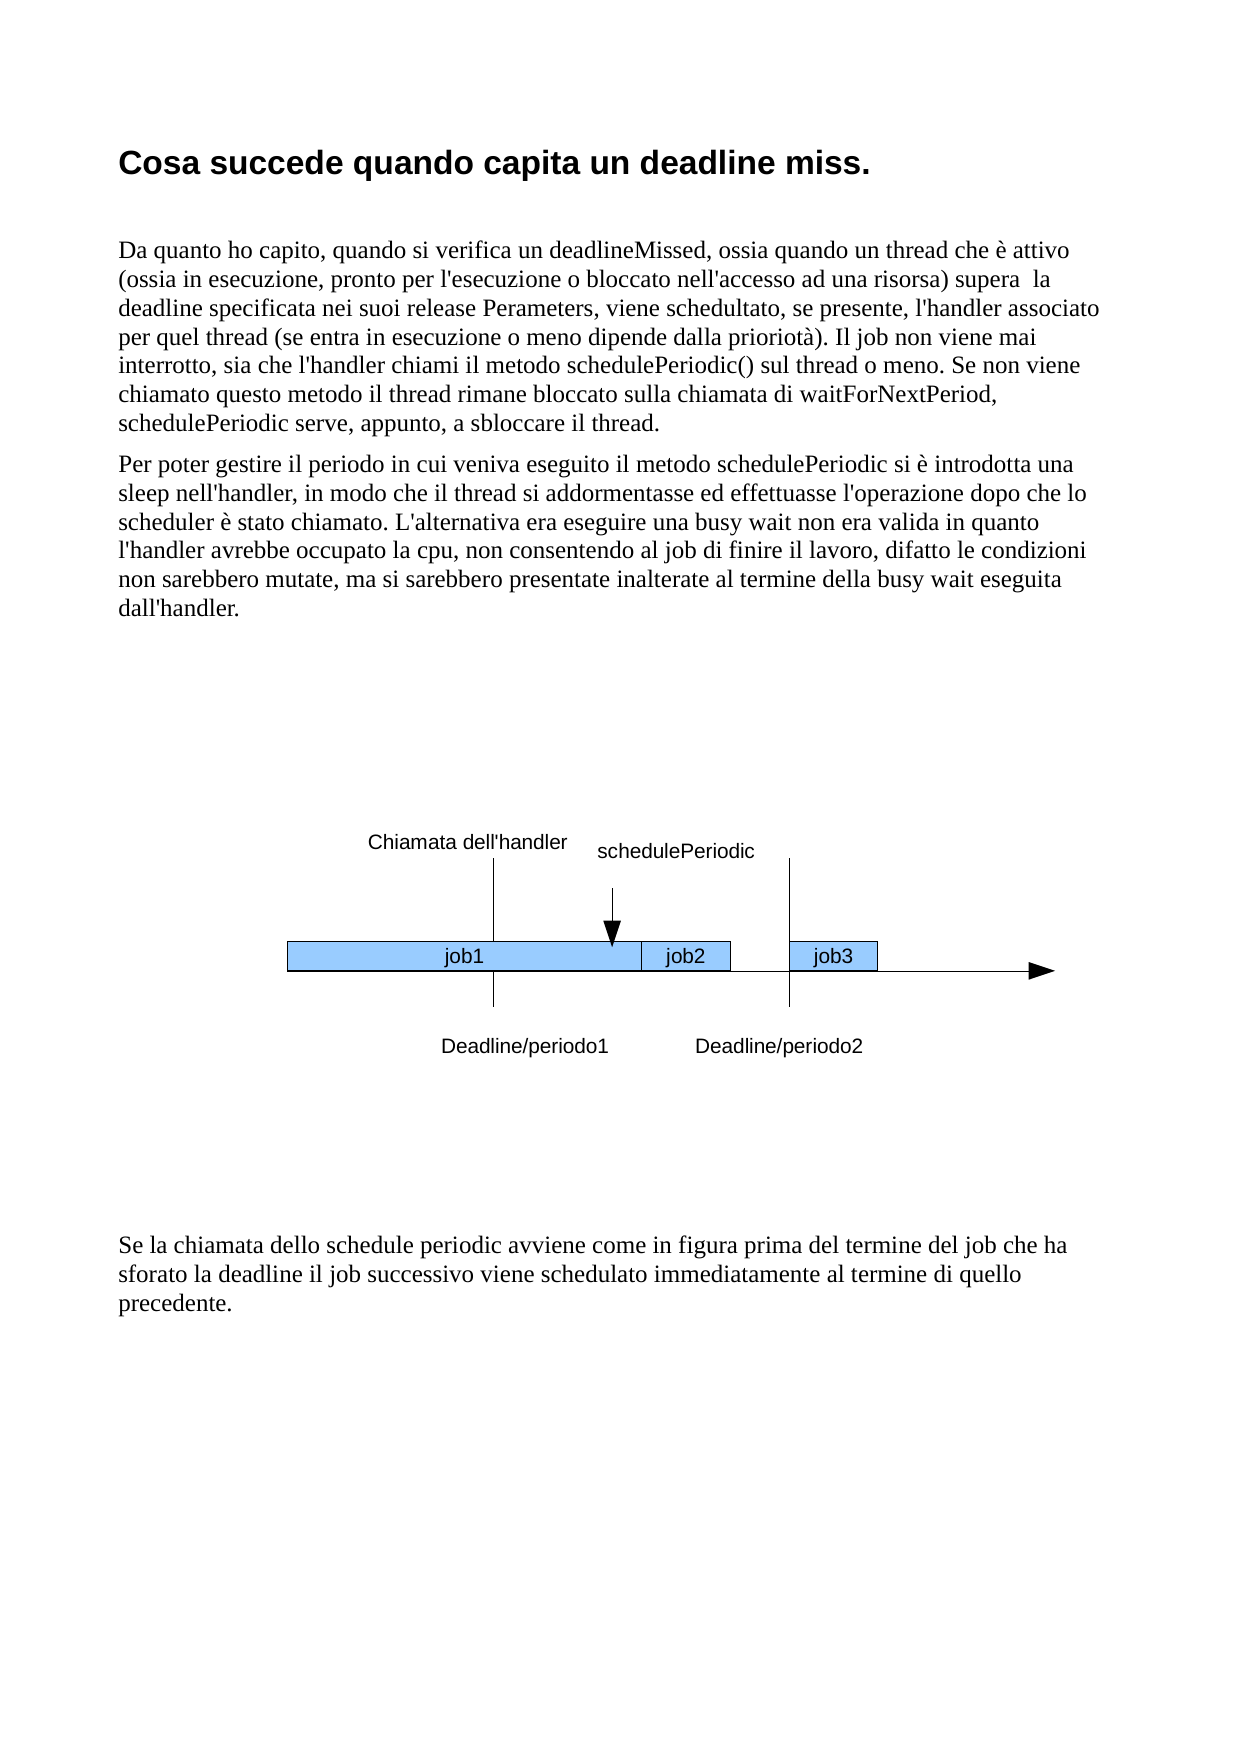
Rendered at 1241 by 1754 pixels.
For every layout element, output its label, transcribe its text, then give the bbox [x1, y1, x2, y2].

subtitle Cosa succede quando capita un deadline miss. [118, 143, 1122, 182]
text Da quanto ho capito, quando si verifica un deadlineMissed, ossia quando un thread che è attivo (ossia in esecuzione, pronto per l'esecuzione o bloccato nell'accesso ad una risorsa) supera la deadline specificata nei suoi release Perameters, viene schedultato, se presente, l'handler associato per quel thread (se entra in esecuzione o meno dipende dalla prioriotà). Il job non viene mai interrotto, sia che l'handler chiami il metodo schedulePeriodic() sul thread o meno. Se non viene chiamato questo metodo il thread rimane bloccato sulla chiamata di waitForNextPeriod, schedulePeriodic serve, appunto, a sbloccare il thread. [118, 236, 1122, 437]
text Per poter gestire il periodo in cui veniva eseguito il metodo schedulePeriodic si è introdotta una sleep nell'handler, in modo che il thread si addormentasse ed effettuasse l'operazione dopo che lo scheduler è stato chiamato. L'alternativa era eseguire una busy wait non era valida in quanto l'handler avrebbe occupato la cpu, non consentendo al job di finire il lavoro, difatto le condizioni non sarebbero mutate, ma si sarebbero presentate inalterate al termine della busy wait eseguita dall'handler. [118, 449, 1122, 622]
text Se la chiamata dello schedule periodic avviene come in figura prima del termine del job che ha sforato la deadline il job successivo viene schedulato immediatamente al termine di quello precedente. [118, 1230, 1122, 1317]
